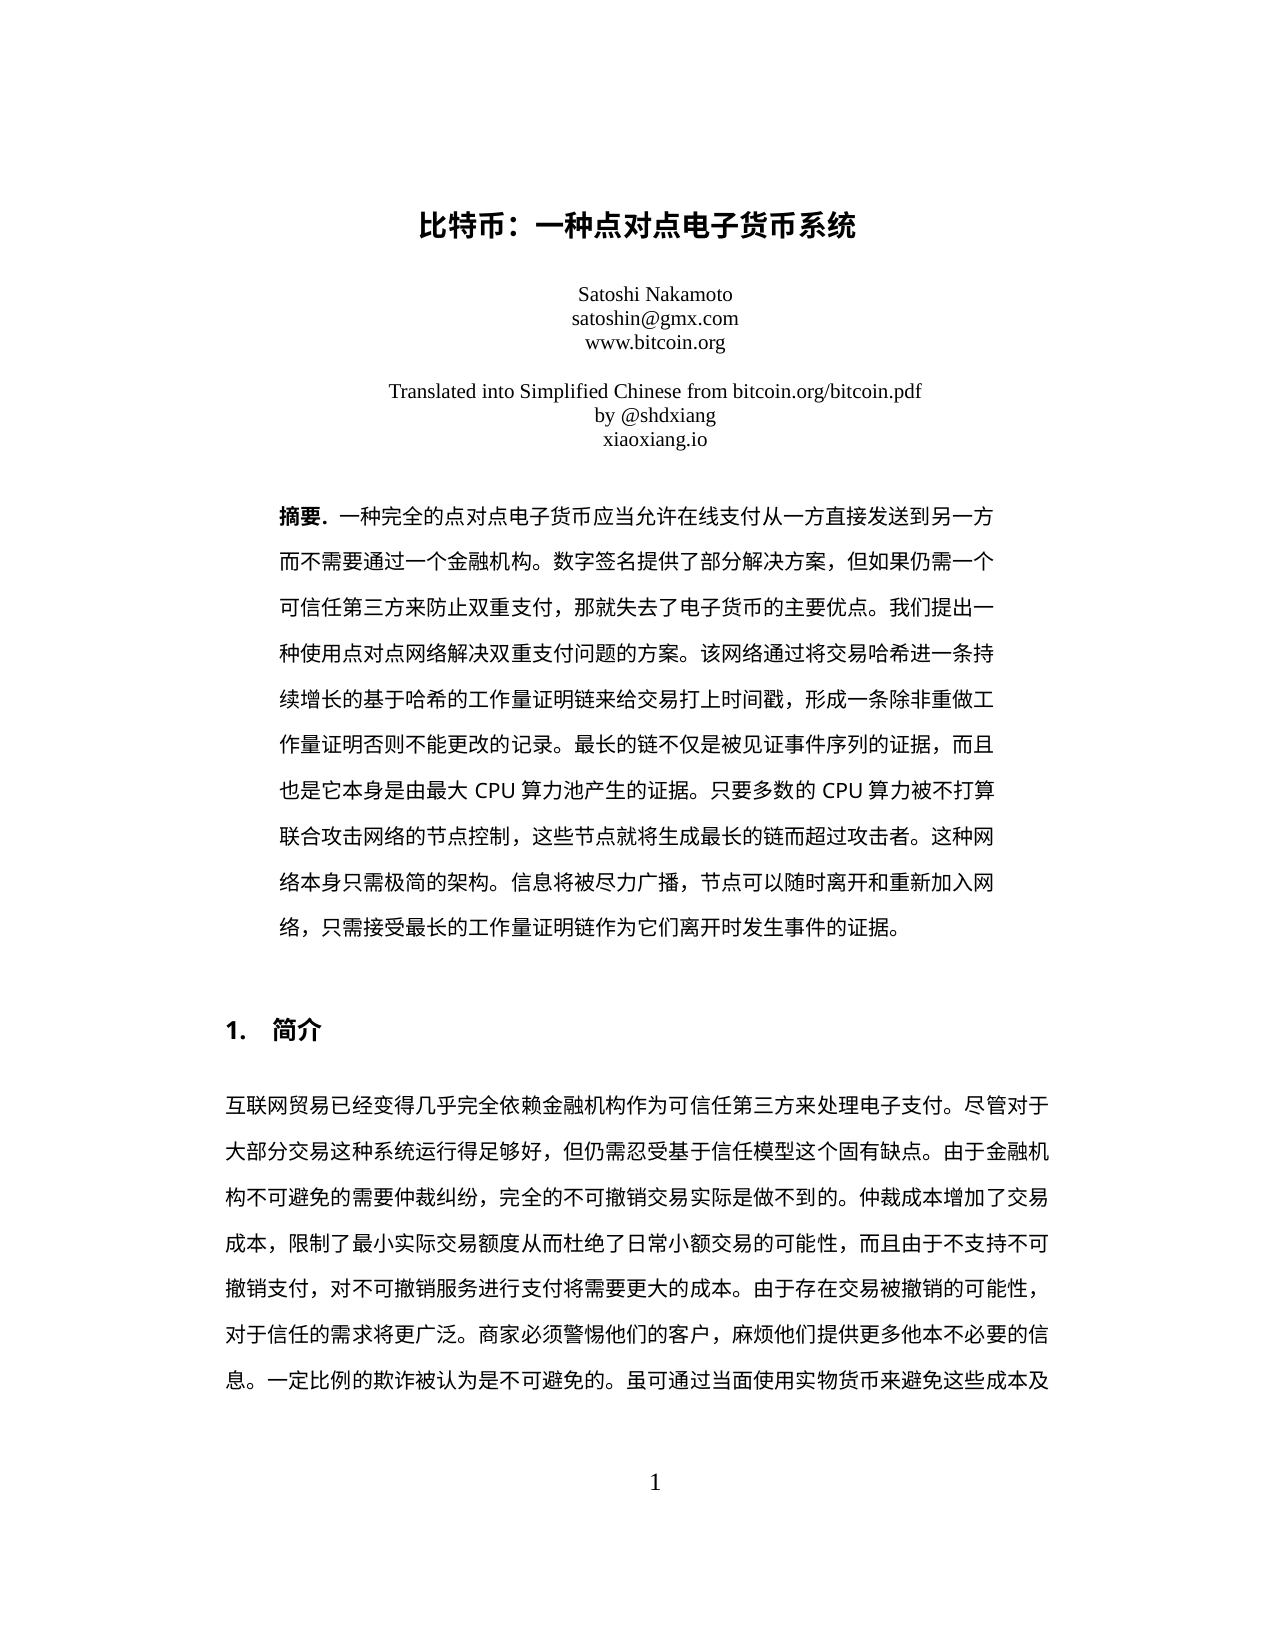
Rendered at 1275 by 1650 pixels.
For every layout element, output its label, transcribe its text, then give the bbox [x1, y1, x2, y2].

subtitle 比特币：一种点对点电子货币系统 [225, 202, 1050, 244]
text Satoshi Nakamoto [260, 281, 1050, 306]
text by @shdxiang [260, 403, 1050, 427]
text 摘要. 一种完全的点对点电子货币应当允许在线支付从一方直接发送到另一方而不需要通过一个金融机构。数字签名提供了部分解决方案，但如果仍需一个可信任第三方来防止双重支付，那就失去了电子货币的主要优点。我们提出一种使用点对点网络解决双重支付问题的方案。该网络通过将交易哈希进一条持续增长的基于哈希的工作量证明链来给交易打上时间戳，形成一条除非重做工作量证明否则不能更改的记录。最长的链不仅是被见证事件序列的证据，而且也是它本身是由最大 CPU 算力池产生的证据。只要多数的 CPU 算力被不打算联合攻击网络的节点控制，这些节点就将生成最长的链而超过攻击者。这种网络本身只需极简的架构。信息将被尽力广播，节点可以随时离开和重新加入网络，只需接受最长的工作量证明链作为它们离开时发生事件的证据。 [279, 500, 996, 942]
subtitle 1. 简介 [225, 1011, 1050, 1047]
text xiaoxiang.io [260, 427, 1050, 451]
text www.bitcoin.org [260, 330, 1050, 354]
text 互联网贸易已经变得几乎完全依赖金融机构作为可信任第三方来处理电子支付。尽管对于大部分交易这种系统运行得足够好，但仍需忍受基于信任模型这个固有缺点。由于金融机构不可避免的需要仲裁纠纷，完全的不可撤销交易实际是做不到的。仲裁成本增加了交易成本，限制了最小实际交易额度从而杜绝了日常小额交易的可能性，而且由于不支持不可撤销支付，对不可撤销服务进行支付将需要更大的成本。由于存在交易被撤销的可能性，对于信任的需求将更广泛。商家必须警惕他们的客户，麻烦他们提供更多他本不必要的信息。一定比例的欺诈被认为是不可避免的。虽可通过当面使用实物货币来避免这些成本及 [225, 1089, 1050, 1394]
text Translated into Simplified Chinese from bitcoin.org/bitcoin.pdf [260, 378, 1050, 403]
text satoshin@gmx.com [260, 306, 1050, 330]
